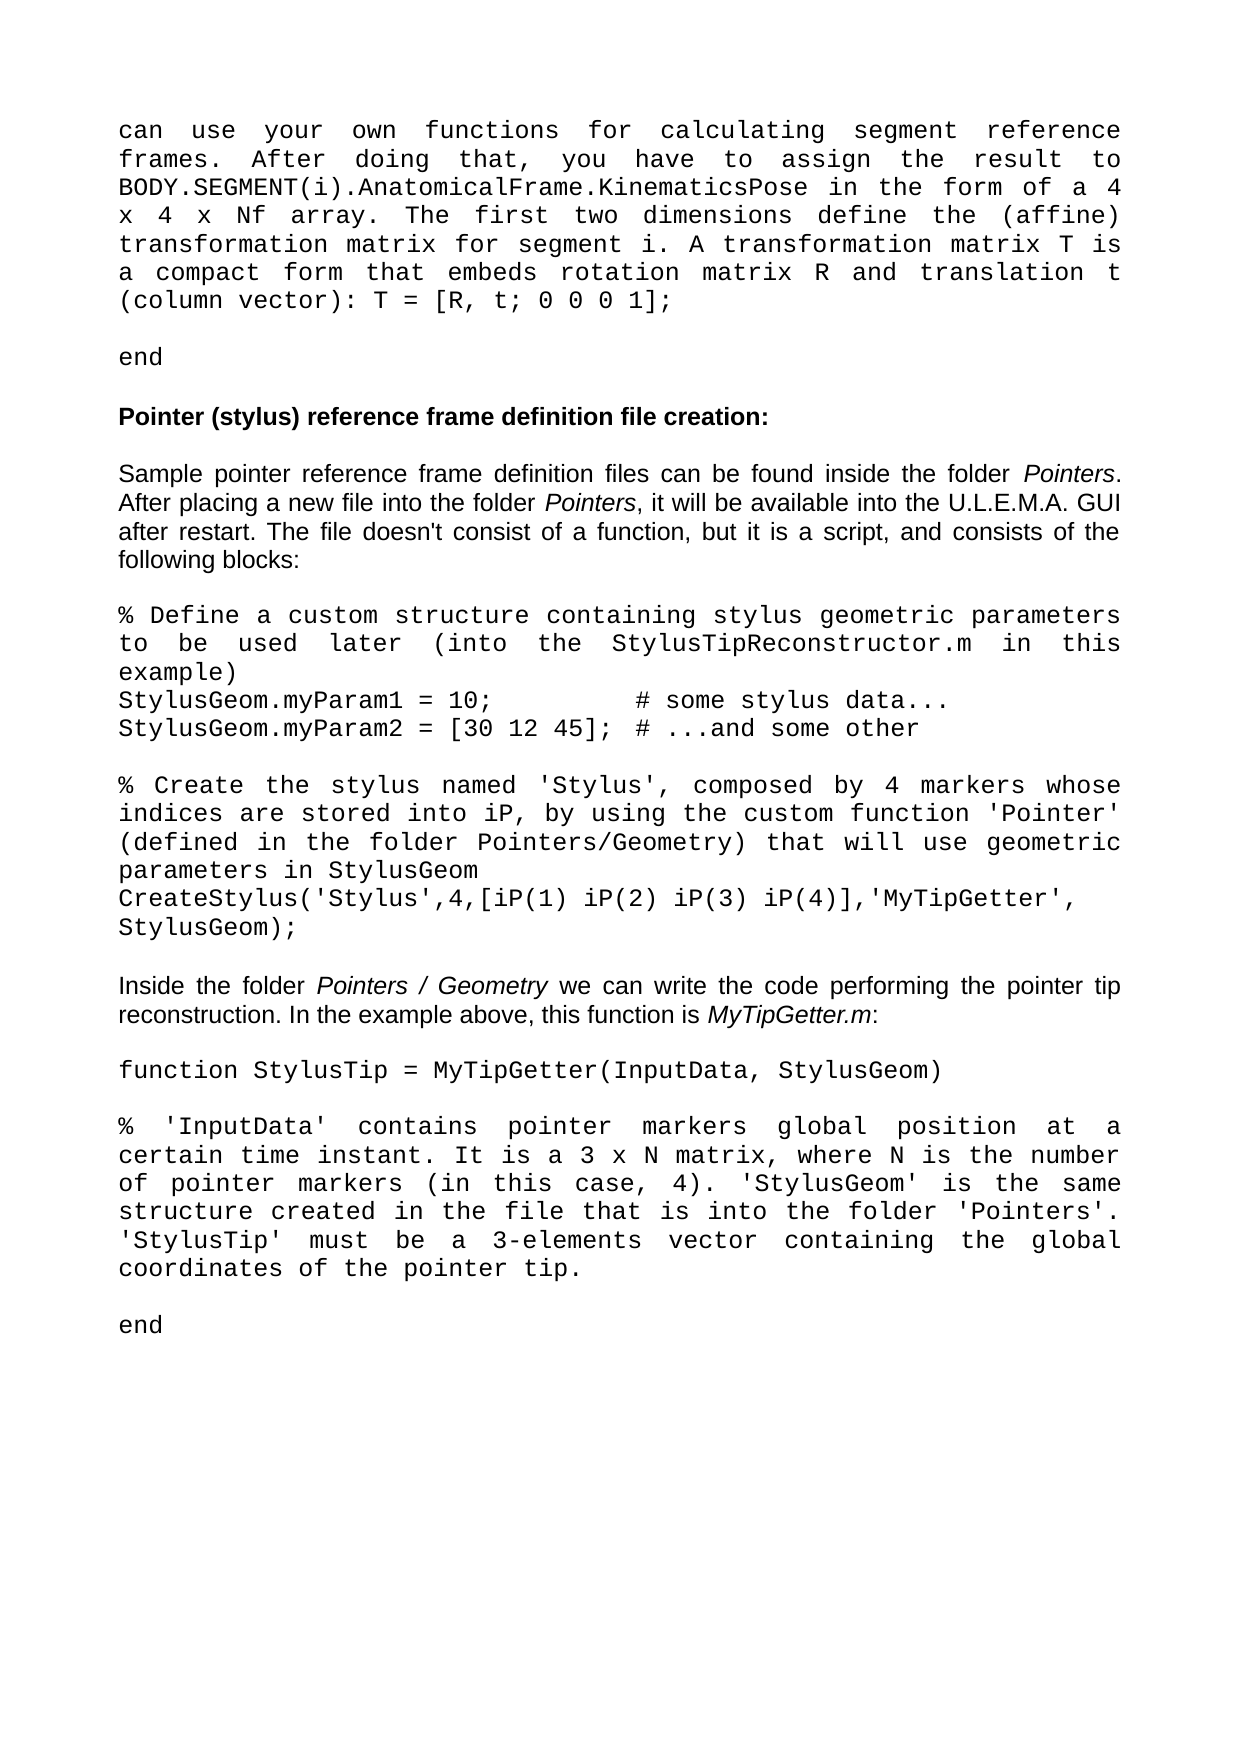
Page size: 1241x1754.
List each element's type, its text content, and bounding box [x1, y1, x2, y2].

text can use your own functions for calculating segment reference frames. After doing that, you have to assign the result to BODY.SEGMENT(i).AnatomicalFrame.KinematicsPose in the form of a 4 x 4 x Nf array. The first two dimensions define the (affine) transformation matrix for segment i. A transformation matrix T is a compact form that embeds rotation matrix R and translation t (column vector): T = [R, t; 0 0 0 1]; [118, 118, 1122, 316]
text function StylusTip = MyTipGetter(InputData, StylusGeom) [118, 1057, 1122, 1086]
text % Define a custom structure containing stylus geometric parameters to be used later (into the StylusTipReconstructor.m in this example) [118, 603, 1122, 688]
text StylusGeom.myParam2 = [30 12 45]; # ...and some other [118, 716, 1122, 744]
text end [118, 345, 1122, 373]
text % 'InputData' contains pointer markers global position at a certain time instant. It is a 3 x N matrix, where N is the number of pointer markers (in this case, 4). 'StylusGeom' is the same structure created in the file that is into the folder 'Pointers'. 'StylusTip' must be a 3-elements vector containing the global coordinates of the pointer tip. [118, 1114, 1122, 1284]
text StylusGeom); [118, 914, 1122, 943]
text Inside the folder Pointers / Geometry we can write the code performing the pointer tip reconstruction. In the example above, this function is MyTipGetter.m: [118, 971, 1122, 1028]
text Pointer (stylus) reference frame definition file creation: [118, 401, 1122, 430]
text Sample pointer reference frame definition files can be found inside the folder Pointers. After placing a new file into the folder Pointers, it will be available into the U.L.E.M.A. GUI after restart. The file doesn't consist of a function, but it is a script, and consists of the following blocks: [118, 459, 1122, 574]
text CreateStylus('Stylus',4,[iP(1) iP(2) iP(3) iP(4)],'MyTipGetter', [118, 886, 1122, 914]
text end [118, 1312, 1122, 1341]
text StylusGeom.myParam1 = 10; # some stylus data... [118, 688, 1122, 716]
text % Create the stylus named 'Stylus', composed by 4 markers whose indices are stored into iP, by using the custom function 'Pointer' (defined in the folder Pointers/Geometry) that will use geometric parameters in StylusGeom [118, 773, 1122, 886]
